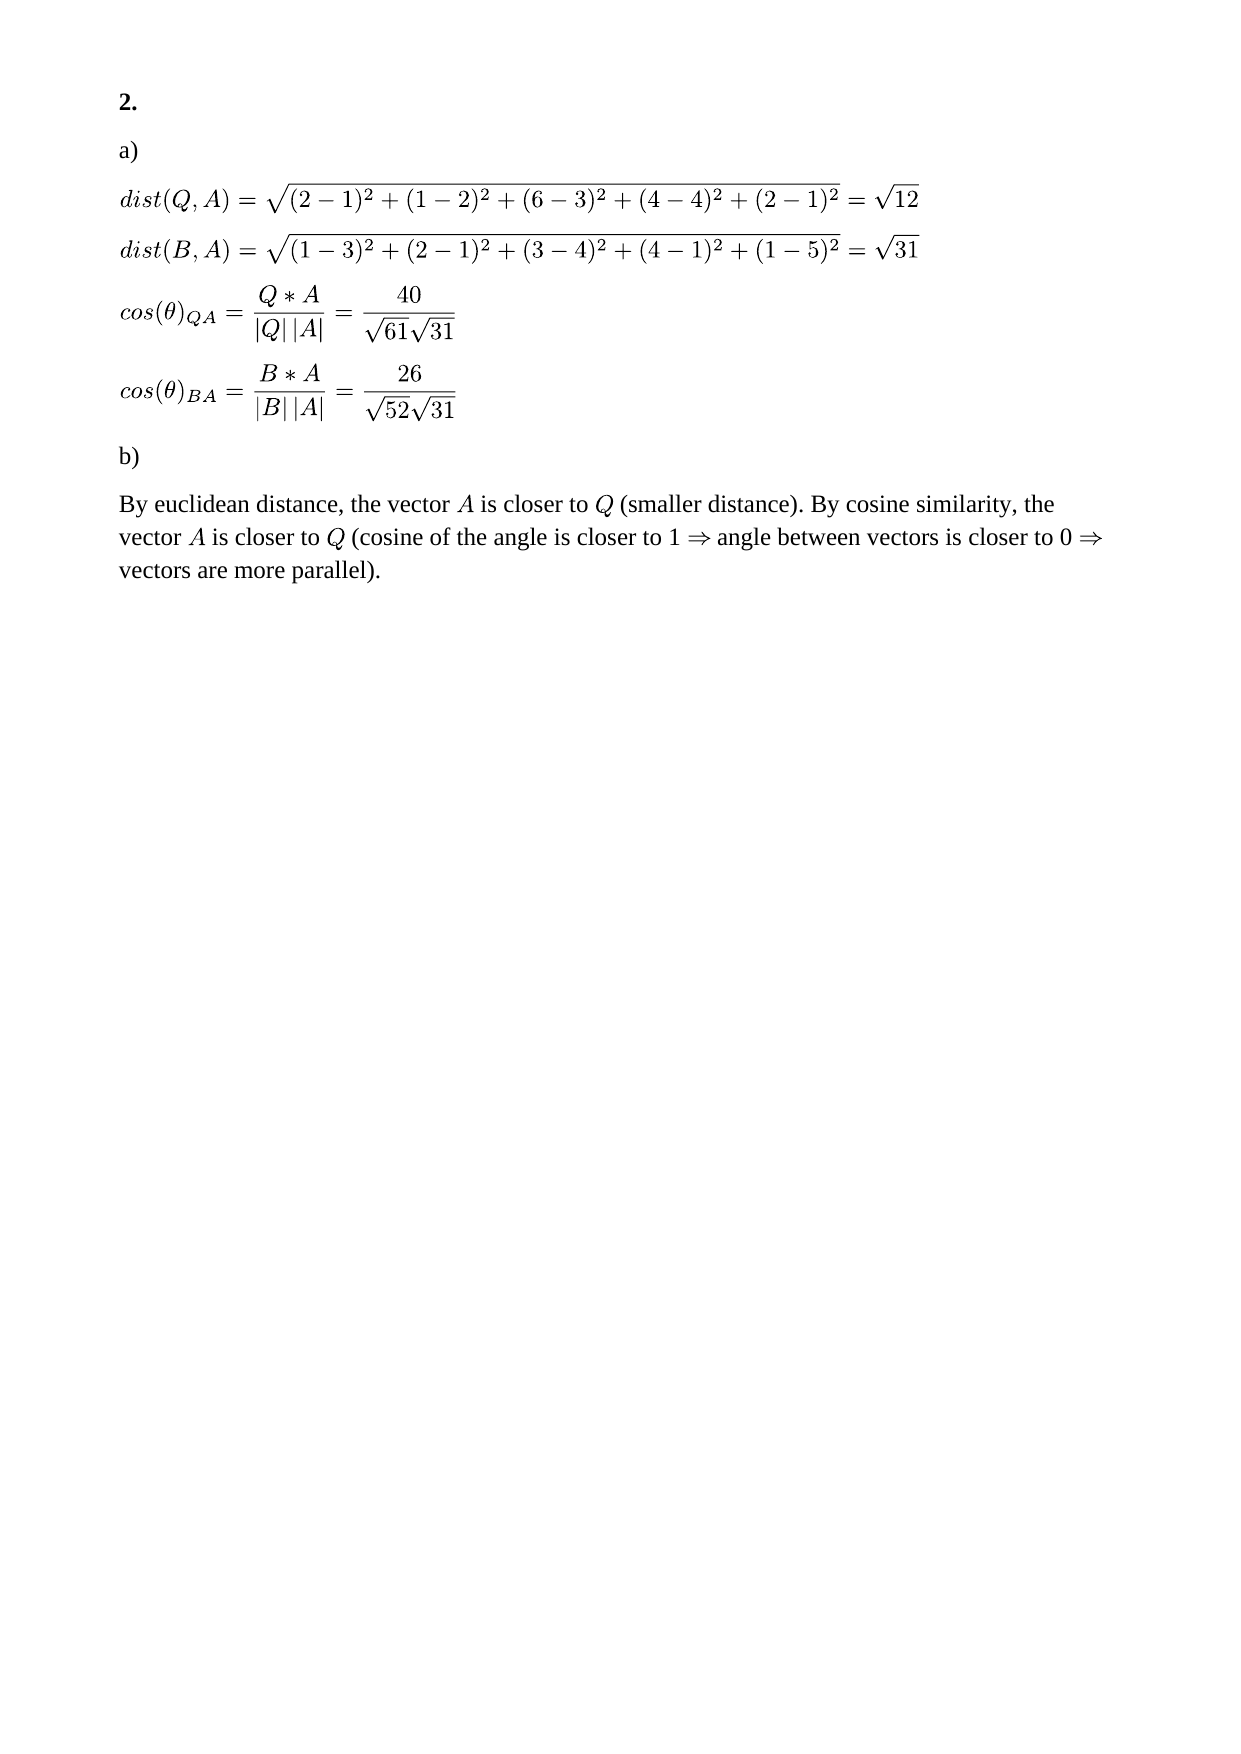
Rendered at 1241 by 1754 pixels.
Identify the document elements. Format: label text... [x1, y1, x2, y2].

text b) [119, 441, 1121, 470]
text 2. [119, 87, 1121, 116]
text By euclidean distance, the vector is closer to (smaller distance). By cosine similarity, the vector is closer to (cosine of the angle is closer to 1 angle between vectors is closer to 0 vectors are more parallel). [119, 489, 1121, 584]
text a) [119, 135, 1121, 164]
